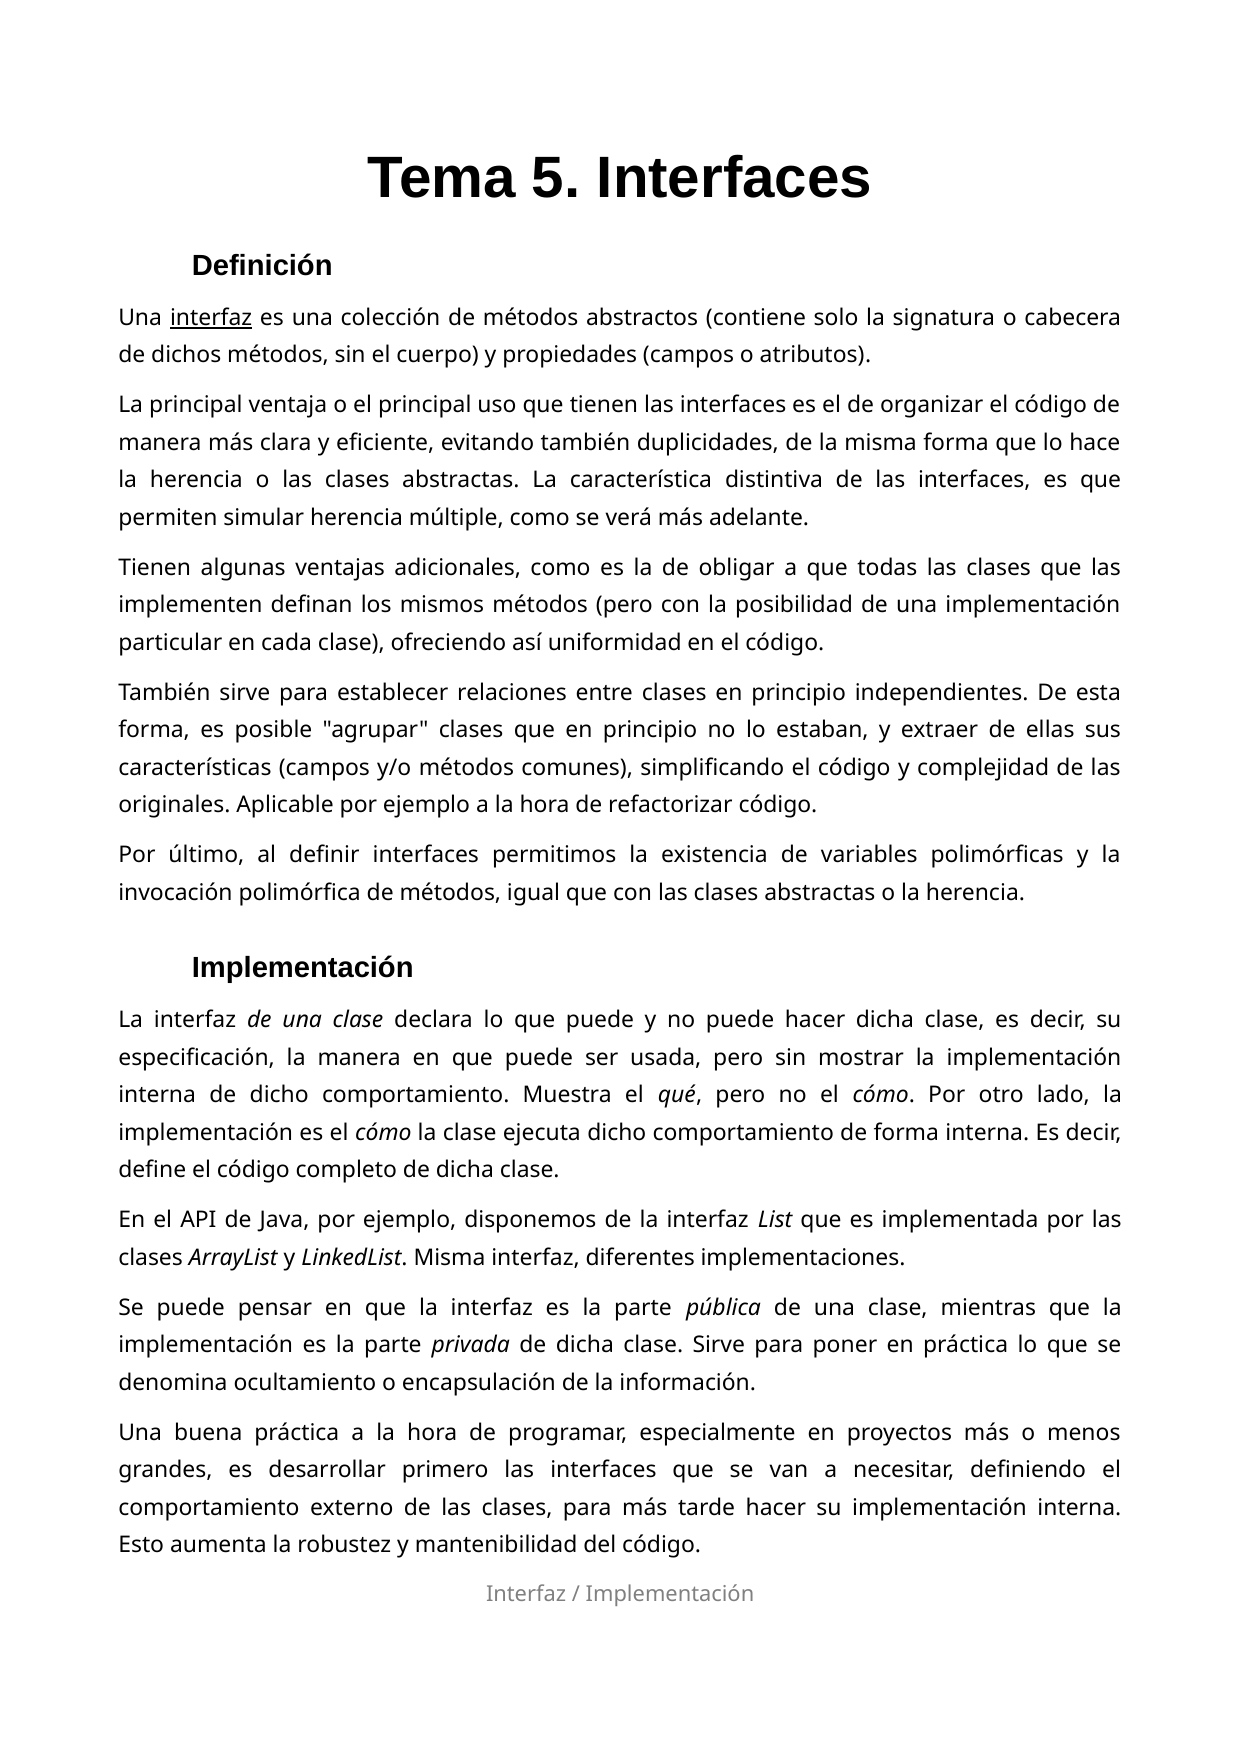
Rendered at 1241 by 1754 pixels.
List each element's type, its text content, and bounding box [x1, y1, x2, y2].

text La interfaz de una clase declara lo que puede y no puede hacer dicha clase, es decir, su especificación, la manera en que puede ser usada, pero sin mostrar la implementación interna de dicho comportamiento. Muestra el qué, pero no el cómo. Por otro lado, la implementación es el cómo la clase ejecuta dicho comportamiento de forma interna. Es decir, define el código completo de dicha clase. [118, 1003, 1122, 1184]
text Interfaz / Implementación [118, 1578, 1122, 1608]
text Por último, al definir interfaces permitimos la existencia de variables polimórficas y la invocación polimórfica de métodos, igual que con las clases abstractas o la herencia. [118, 838, 1122, 907]
text En el API de Java, por ejemplo, disponemos de la interfaz List que es implementada por las clases ArrayList y LinkedList. Misma interfaz, diferentes implementaciones. [118, 1203, 1122, 1272]
text La principal ventaja o el principal uso que tienen las interfaces es el de organizar el código de manera más clara y eficiente, evitando también duplicidades, de la misma forma que lo hace la herencia o las clases abstractas. La característica distintiva de las interfaces, es que permiten simular herencia múltiple, como se verá más adelante. [118, 388, 1122, 532]
text Tienen algunas ventajas adicionales, como es la de obligar a que todas las clases que las implementen definan los mismos métodos (pero con la posibilidad de una implementación particular en cada clase), ofreciendo así uniformidad en el código. [118, 550, 1122, 657]
text También sirve para establecer relaciones entre clases en principio independientes. De esta forma, es posible "agrupar" clases que en principio no lo estaban, y extraer de ellas sus características (campos y/o métodos comunes), simplificando el código y complejidad de las originales. Aplicable por ejemplo a la hora de refactorizar código. [118, 675, 1122, 819]
subtitle Definición [118, 248, 1122, 281]
title Tema 5. Interfaces [118, 143, 1122, 210]
text Una buena práctica a la hora de programar, especialmente en proyectos más o menos grandes, es desarrollar primero las interfaces que se van a necesitar, definiendo el comportamiento externo de las clases, para más tarde hacer su implementación interna. Esto aumenta la robustez y mantenibilidad del código. [118, 1416, 1122, 1559]
text Se puede pensar en que la interfaz es la parte pública de una clase, mientras que la implementación es la parte privada de dicha clase. Sirve para poner en práctica lo que se denomina ocultamiento o encapsulación de la información. [118, 1291, 1122, 1397]
subtitle Implementación [118, 950, 1122, 984]
text Una interfaz es una colección de métodos abstractos (contiene solo la signatura o cabecera de dichos métodos, sin el cuerpo) y propiedades (campos o atributos). [118, 300, 1122, 369]
